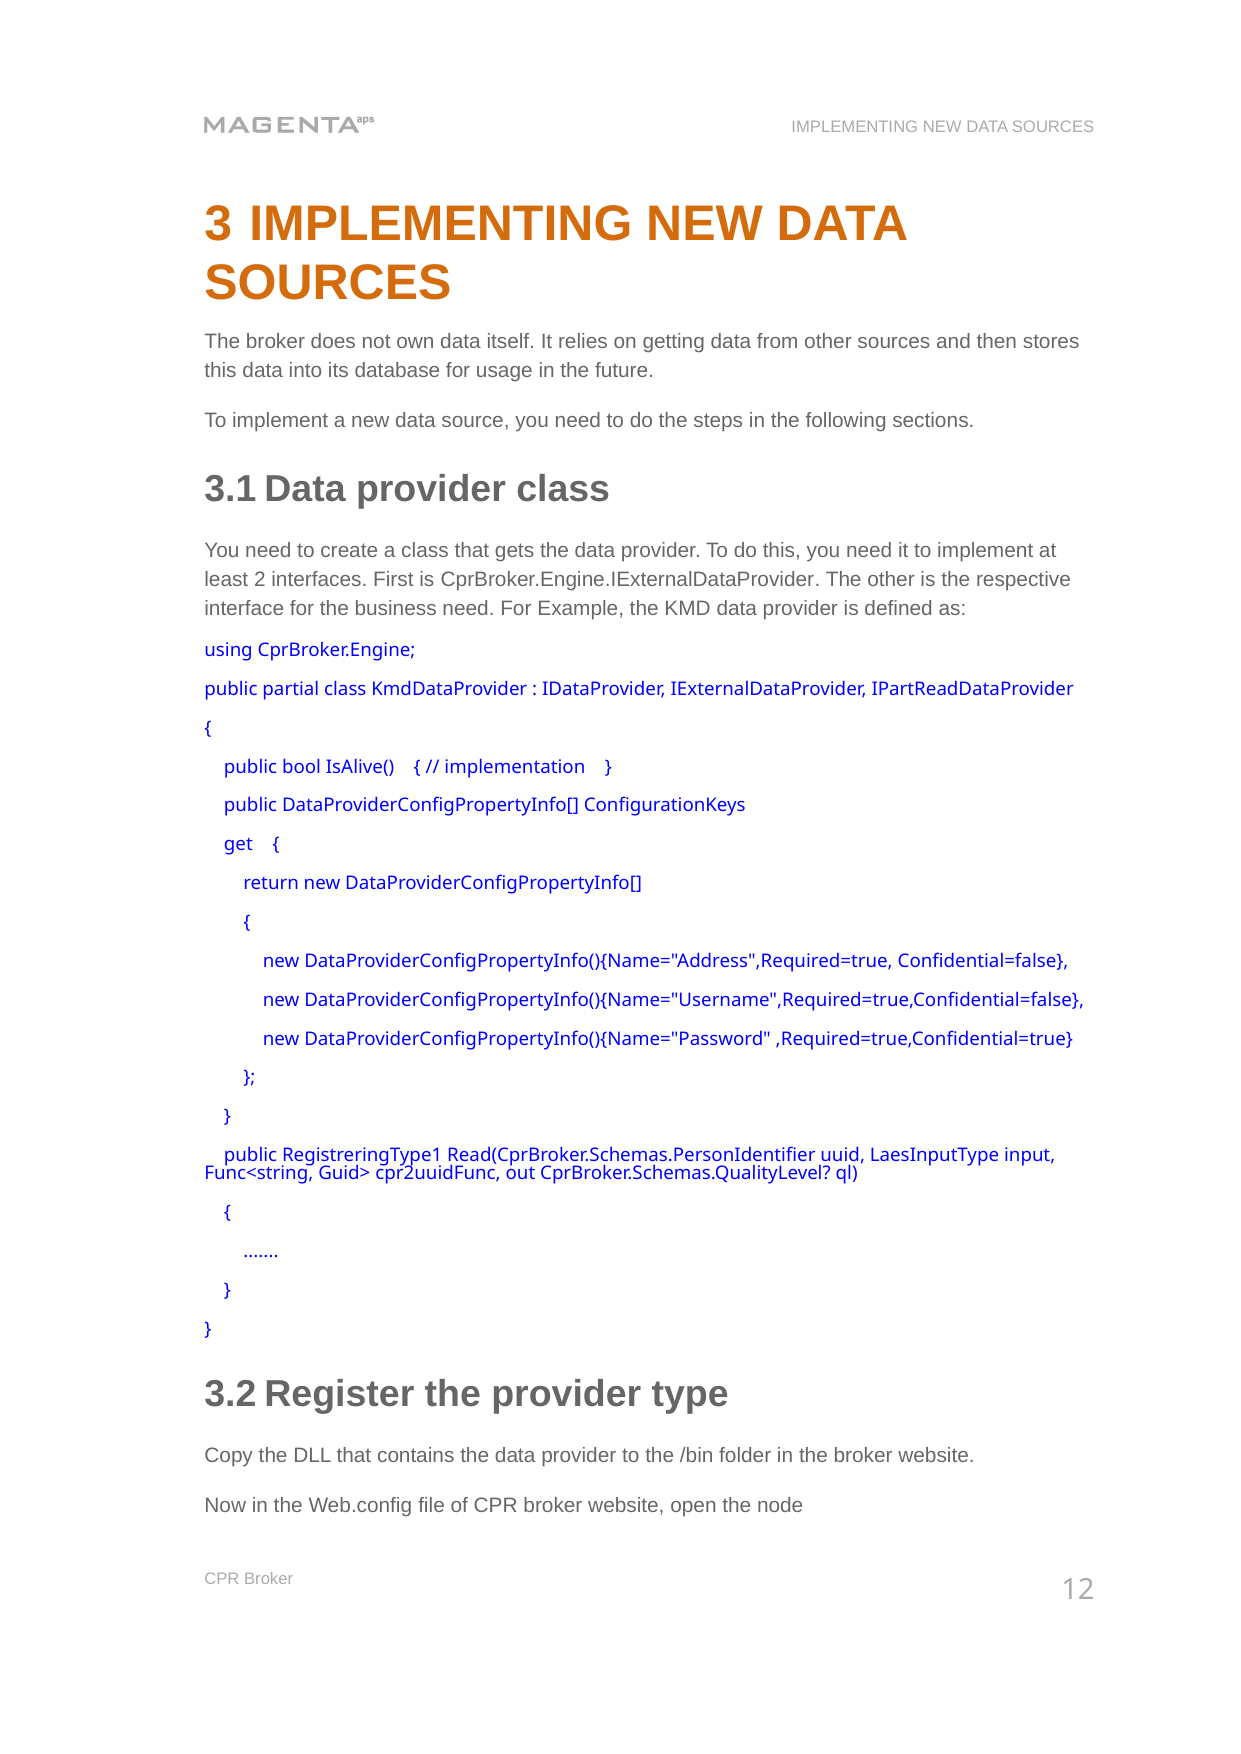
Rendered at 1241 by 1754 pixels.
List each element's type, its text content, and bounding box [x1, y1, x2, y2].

text } [204, 1321, 1094, 1339]
text { [204, 1204, 1094, 1222]
text public partial class KmdDataProvider : IDataProvider, IExternalDataProvider, IPartReadDataProvider [204, 681, 1094, 699]
text new DataProviderConfigPropertyInfo(){Name="Username",Required=true,Confidential=false}, [204, 992, 1094, 1010]
text The broker does not own data itself. It relies on getting data from other sources and then stores this data into its database for usage in the future. [204, 325, 1094, 384]
text You need to create a class that gets the data provider. To do this, you need it to implement at least 2 interfaces. First is CprBroker.Engine.IExternalDataProvider. The other is the respective interface for the business need. For Example, the KMD data provider is defined as: [204, 534, 1094, 621]
text To implement a new data source, you need to do the steps in the following sections. [204, 404, 1094, 434]
text { [204, 914, 1094, 932]
subtitle Data provider class [204, 454, 1094, 513]
text Copy the DLL that contains the data provider to the /bin folder in the broker website. [204, 1439, 1094, 1468]
subtitle IMPLEMENTING NEW DATA SOURCES [204, 194, 1094, 311]
text } [204, 1108, 1094, 1126]
subtitle Register the provider type [204, 1359, 1094, 1418]
text { [204, 720, 1094, 738]
text using CprBroker.Engine; [204, 642, 1094, 660]
text new DataProviderConfigPropertyInfo(){Name="Password" ,Required=true,Confidential=true} [204, 1031, 1094, 1049]
text ....... [204, 1243, 1094, 1261]
text return new DataProviderConfigPropertyInfo[] [204, 875, 1094, 893]
text new DataProviderConfigPropertyInfo(){Name="Address",Required=true, Confidential=false}, [204, 953, 1094, 971]
text public bool IsAlive() { // implementation } [204, 759, 1094, 777]
text public RegistreringType1 Read(CprBroker.Schemas.PersonIdentifier uuid, LaesInputType input, Func<string, Guid> cpr2uuidFunc, out CprBroker.Schemas.QualityLevel? ql) [204, 1147, 1094, 1183]
text }; [204, 1069, 1094, 1087]
text Now in the Web.config file of CPR broker website, open the node [204, 1489, 1094, 1518]
text get { [204, 836, 1094, 854]
text public DataProviderConfigPropertyInfo[] ConfigurationKeys [204, 797, 1094, 816]
text } [204, 1282, 1094, 1300]
